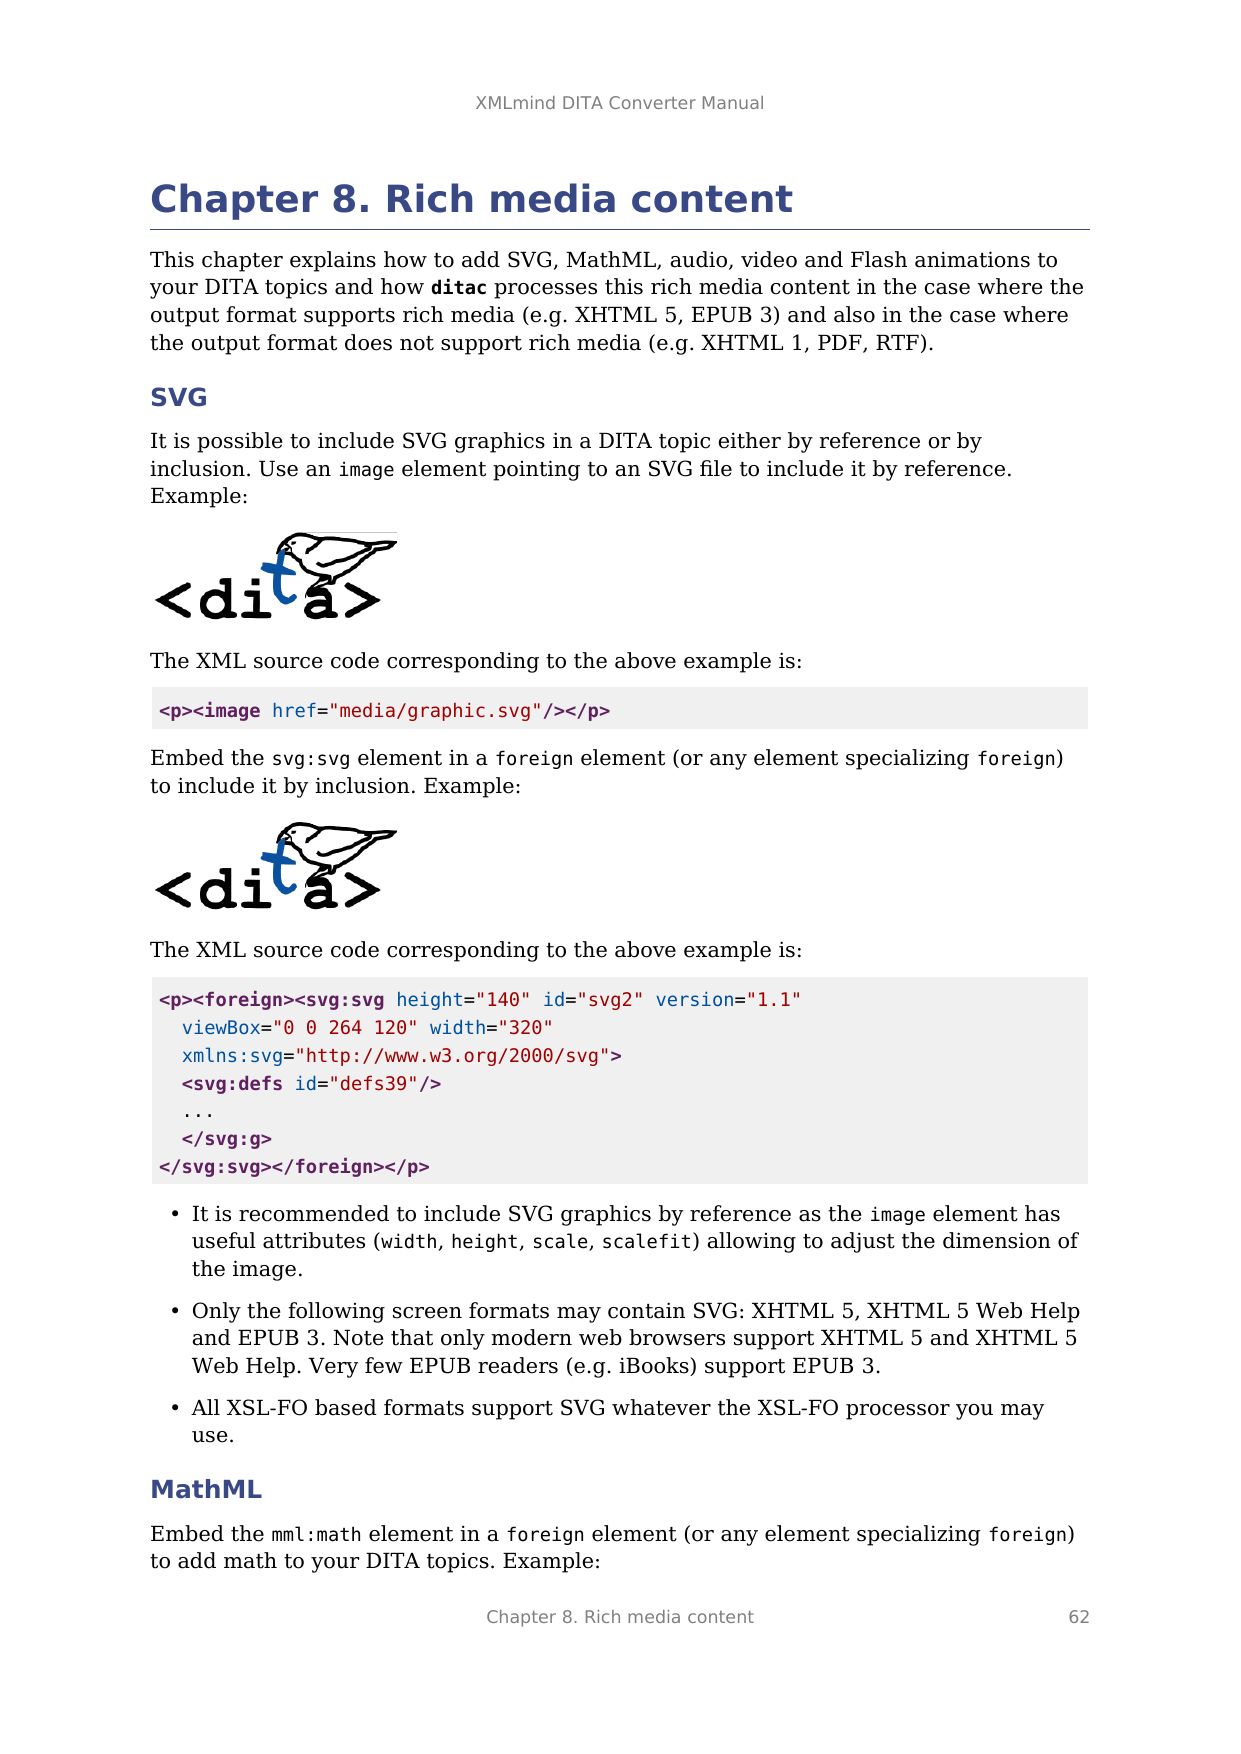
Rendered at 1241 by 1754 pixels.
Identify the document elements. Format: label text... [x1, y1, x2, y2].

picture [150, 812, 400, 922]
text <p><foreign><svg:svg height="140" id="svg2" version="1.1" viewBox="0 0 264 120" width="320" xmlns:svg="http://www.w3.org/2000/svg"> <svg:defs id="defs39"/> ... </svg:g> </svg:svg></foreign></p> [152, 977, 1088, 1184]
text SVG [150, 383, 1090, 412]
text This chapter explains how to add SVG, MathML, audio, video and Flash animations to your DITA topics and how ditac processes this rich media content in the case where the output format supports rich media (e.g. XHTML 5, EPUB 3) and also in the case where the output format does not support rich media (e.g. XHTML 1, PDF, RTF). [150, 244, 1090, 355]
text Embed the mml:math element in a foreign element (or any element specializing foreign) to add math to your DITA topics. Example: [150, 1518, 1090, 1574]
text It is possible to include SVG graphics in a DITA topic either by reference or by inclusion. Use an image element pointing to an SVG file to include it by reference. Example: [150, 426, 1090, 509]
text Embed the svg:svg element in a foreign element (or any element specializing foreign) to include it by inclusion. Example: [150, 743, 1090, 798]
text <p><image href="media/graphic.svg"/></p> [152, 687, 1088, 729]
list All XSL-FO based formats support SVG whatever the XSL-FO processor you may use. [150, 1392, 1090, 1448]
picture [150, 522, 400, 632]
list It is recommended to include SVG graphics by reference as the image element has useful attributes (width, height, scale, scalefit) allowing to adjust the dimension of the image. [150, 1198, 1090, 1282]
text MathML [150, 1475, 1090, 1504]
text The XML source code corresponding to the above example is: [150, 935, 1090, 963]
subtitle Chapter 8. Rich media content [150, 178, 1090, 229]
text The XML source code corresponding to the above example is: [150, 646, 1090, 673]
list Only the following screen formats may contain SVG: XHTML 5, XHTML 5 Web Help and EPUB 3. Note that only modern web browsers support XHTML 5 and XHTML 5 Web Help. Very few EPUB readers (e.g. iBooks) support EPUB 3. [150, 1295, 1090, 1378]
